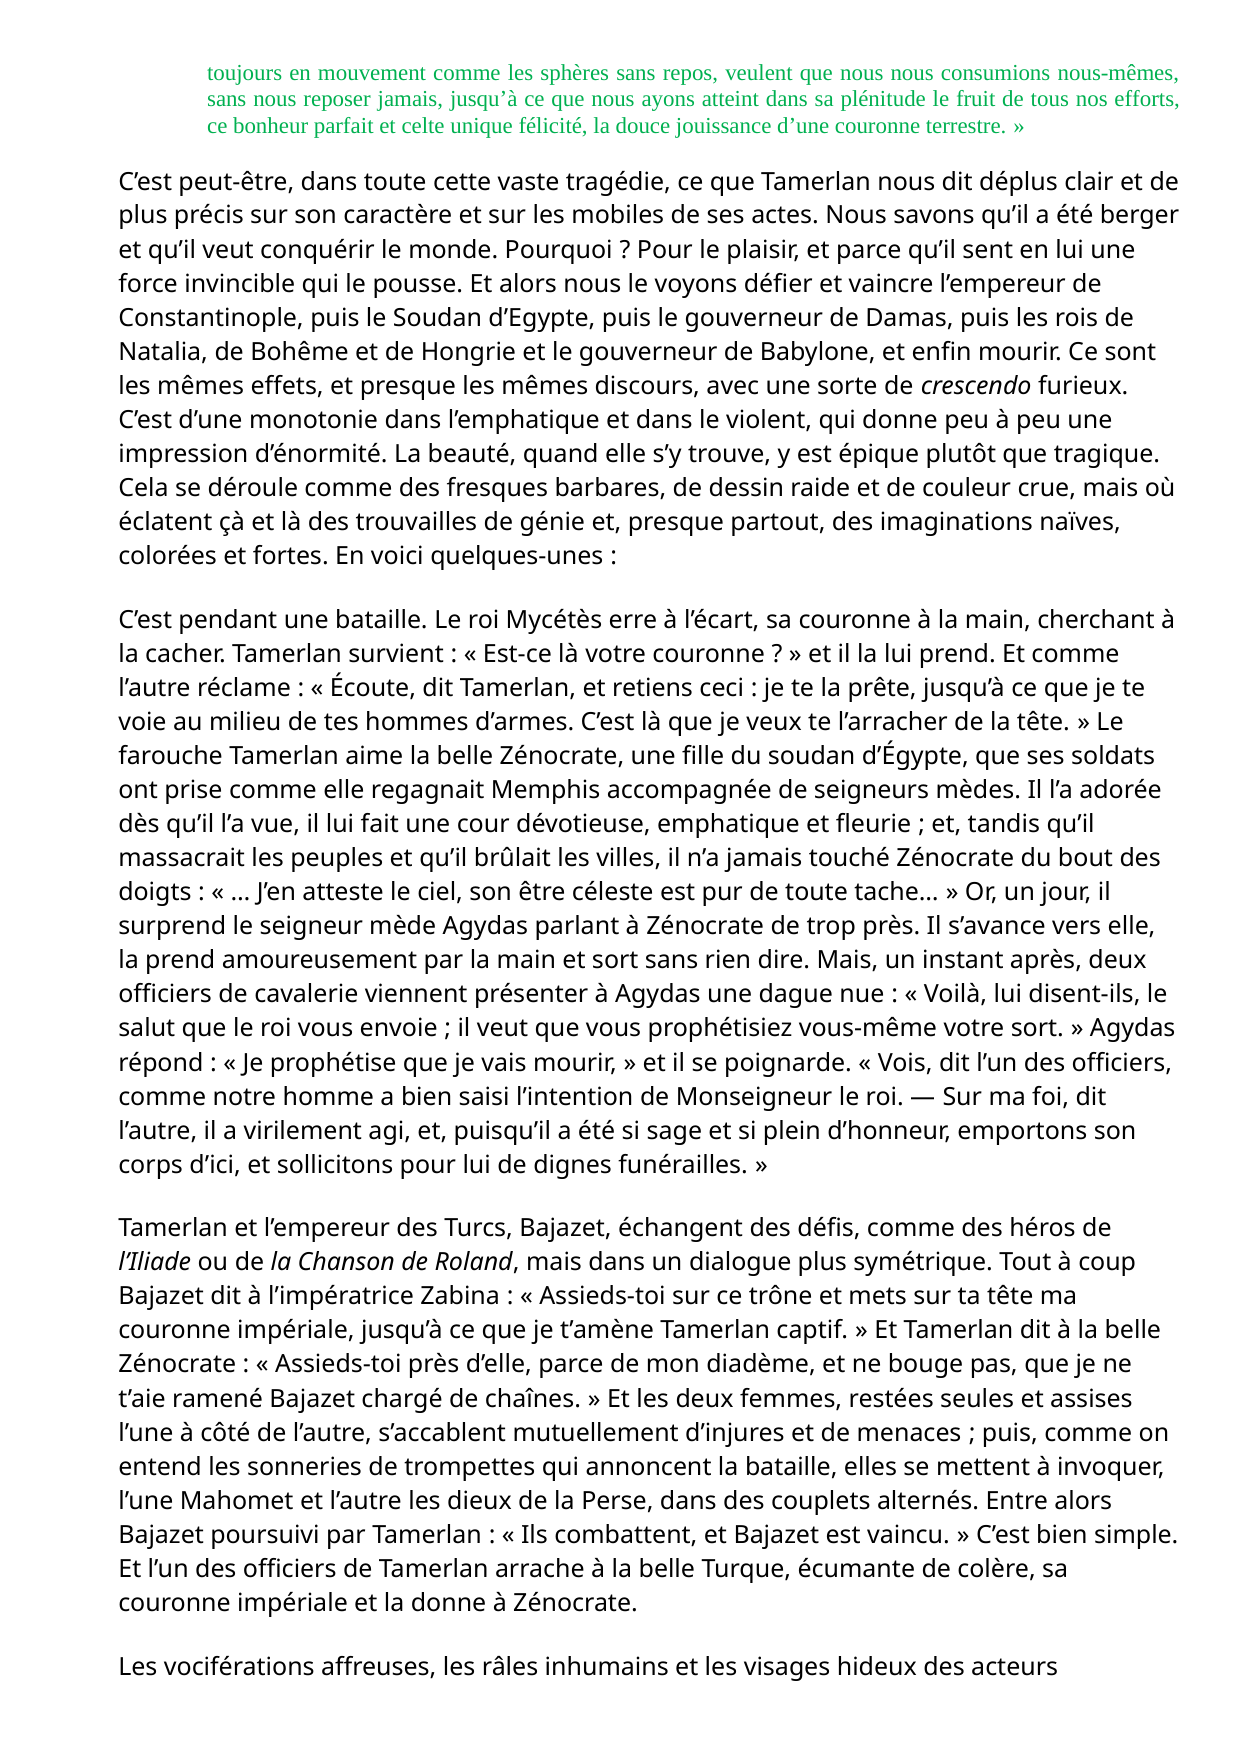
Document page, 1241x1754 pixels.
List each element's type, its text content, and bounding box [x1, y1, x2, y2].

text Tamerlan et l’empereur des Turcs, Bajazet, échangent des défis, comme des héros de l’Iliade ou de la Chanson de Roland, mais dans un dialogue plus symétrique. Tout à coup Bajazet dit à l’impératrice Zabina : « Assieds-toi sur ce trône et mets sur ta tête ma couronne impériale, jusqu’à ce que je t’amène Tamerlan captif. » Et Tamerlan dit à la belle Zénocrate : « Assieds-toi près d’elle, parce de mon diadème, et ne bouge pas, que je ne t’aie ramené Bajazet chargé de chaînes. » Et les deux femmes, restées seules et assises l’une à côté de l’autre, s’accablent mutuellement d’injures et de menaces ; puis, comme on entend les sonneries de trompettes qui annoncent la bataille, elles se mettent à invoquer, l’une Mahomet et l’autre les dieux de la Perse, dans des couplets alternés. Entre alors Bajazet poursuivi par Tamerlan : « Ils combattent, et Bajazet est vaincu. » C’est bien simple. Et l’un des officiers de Tamerlan arrache à la belle Turque, écumante de colère, sa couronne impériale et la donne à Zénocrate. [118, 1210, 1181, 1619]
text Les vociférations affreuses, les râles inhumains et les visages hideux des acteurs [118, 1648, 1181, 1682]
text toujours en mouvement comme les sphères sans repos, veulent que nous nous consumions nous-mêmes, sans nous reposer jamais, jusqu’à ce que nous ayons atteint dans sa plénitude le fruit de tous nos efforts, ce bonheur parfait et celte unique félicité, la douce jouissance d’une couronne terrestre. » [207, 59, 1181, 138]
text C’est peut-être, dans toute cette vaste tragédie, ce que Tamerlan nous dit déplus clair et de plus précis sur son caractère et sur les mobiles de ses actes. Nous savons qu’il a été berger et qu’il veut conquérir le monde. Pourquoi ? Pour le plaisir, et parce qu’il sent en lui une force invincible qui le pousse. Et alors nous le voyons défier et vaincre l’empereur de Constantinople, puis le Soudan d’Egypte, puis le gouverneur de Damas, puis les rois de Natalia, de Bohême et de Hongrie et le gouverneur de Babylone, et enfin mourir. Ce sont les mêmes effets, et presque les mêmes discours, avec une sorte de crescendo furieux. C’est d’une monotonie dans l’emphatique et dans le violent, qui donne peu à peu une impression d’énormité. La beauté, quand elle s’y trouve, y est épique plutôt que tragique. Cela se déroule comme des fresques barbares, de dessin raide et de couleur crue, mais où éclatent çà et là des trouvailles de génie et, presque partout, des imaginations naïves, colorées et fortes. En voici quelques-unes : [118, 163, 1181, 572]
text C’est pendant une bataille. Le roi Mycétès erre à l’écart, sa couronne à la main, cherchant à la cacher. Tamerlan survient : « Est-ce là votre couronne ? » et il la lui prend. Et comme l’autre réclame : « Écoute, dit Tamerlan, et retiens ceci : je te la prête, jusqu’à ce que je te voie au milieu de tes hommes d’armes. C’est là que je veux te l’arracher de la tête. » Le farouche Tamerlan aime la belle Zénocrate, une fille du soudan d’Égypte, que ses soldats ont prise comme elle regagnait Memphis accompagnée de seigneurs mèdes. Il l’a adorée dès qu’il l’a vue, il lui fait une cour dévotieuse, emphatique et fleurie ; et, tandis qu’il massacrait les peuples et qu’il brûlait les villes, il n’a jamais touché Zénocrate du bout des doigts : « … J’en atteste le ciel, son être céleste est pur de toute tache… » Or, un jour, il surprend le seigneur mède Agydas parlant à Zénocrate de trop près. Il s’avance vers elle, la prend amoureusement par la main et sort sans rien dire. Mais, un instant après, deux officiers de cavalerie viennent présenter à Agydas une dague nue : « Voilà, lui disent-ils, le salut que le roi vous envoie ; il veut que vous prophétisiez vous-même votre sort. » Agydas répond : « Je prophétise que je vais mourir, » et il se poignarde. « Vois, dit l’un des officiers, comme notre homme a bien saisi l’intention de Monseigneur le roi. — Sur ma foi, dit l’autre, il a virilement agi, et, puisqu’il a été si sage et si plein d’honneur, emportons son corps d’ici, et sollicitons pour lui de dignes funérailles. » [118, 601, 1181, 1180]
